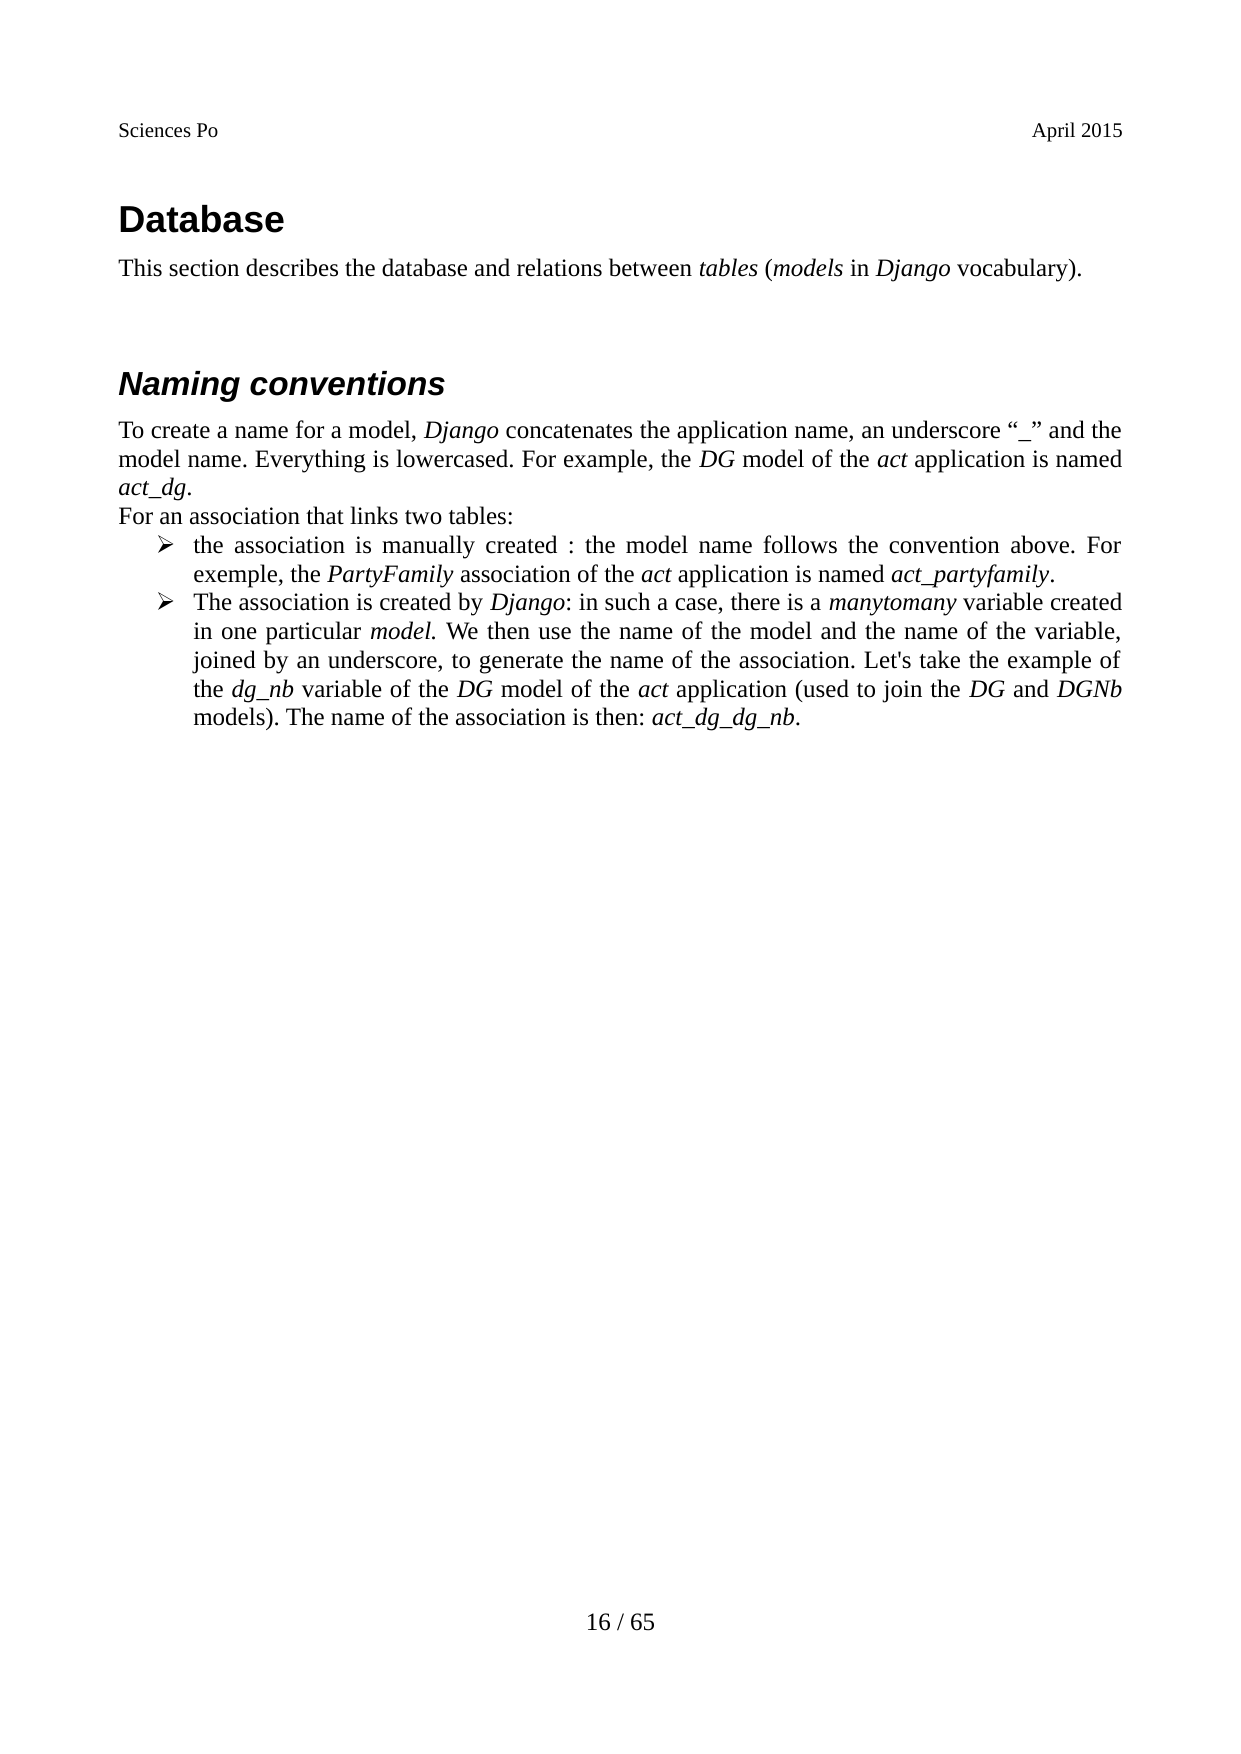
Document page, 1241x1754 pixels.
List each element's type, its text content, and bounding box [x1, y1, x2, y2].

text For an association that links two tables: [118, 501, 1122, 530]
text To create a name for a model, Django concatenates the application name, an underscore “_” and the model name. Everything is lowercased. For example, the DG model of the act application is named act_dg. [118, 415, 1122, 501]
list The association is created by Django: in such a case, there is a manytomany variable created in one particular model. We then use the name of the model and the name of the variable, joined by an underscore, to generate the name of the association. Let's take the example of the dg_nb variable of the DG model of the act application (used to join the DG and DGNb models). The name of the association is then: act_dg_dg_nb. [156, 587, 1122, 731]
text This section describes the database and relations between tables (models in Django vocabulary). [118, 253, 1122, 282]
list the association is manually created : the model name follows the convention above. For exemple, the PartyFamily association of the act application is named act_partyfamily. [156, 530, 1122, 587]
subtitle Naming conventions [118, 364, 1122, 402]
subtitle Database [118, 197, 1122, 240]
